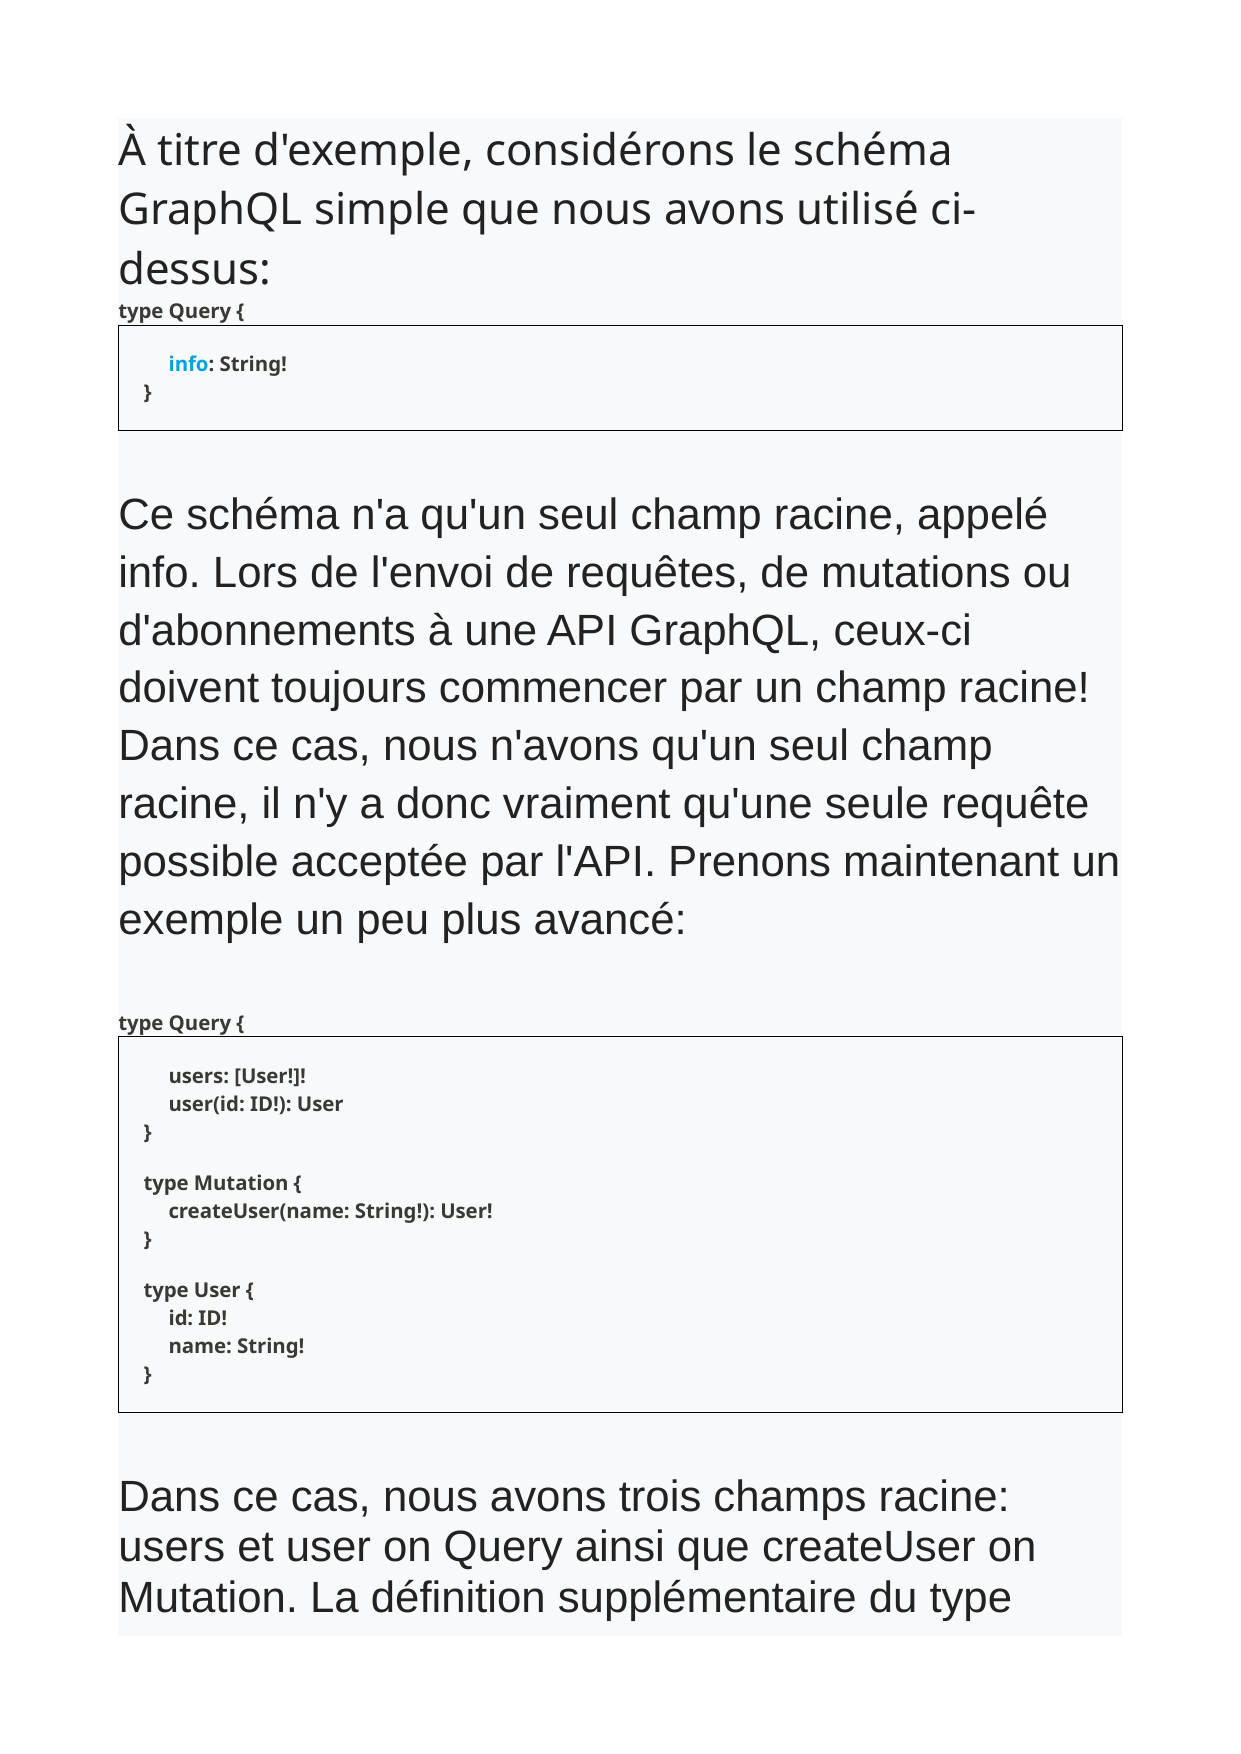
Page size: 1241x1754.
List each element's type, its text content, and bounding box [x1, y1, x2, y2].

text id: ID! [119, 1278, 1122, 1307]
text type Query { [118, 1009, 1122, 1036]
text À titre d'exemple, considérons le schéma GraphQL simple que nous avons utilisé ci-dessus: [118, 118, 1122, 297]
text } [119, 1199, 1122, 1251]
text users: [User!]! [119, 1037, 1122, 1064]
text info: String! [119, 326, 1122, 353]
text } [119, 1334, 1122, 1412]
text Ce schéma n'a qu'un seul champ racine, appelé info. Lors de l'envoi de requêtes, de mutations ou d'abonnements à une API GraphQL, ceux-ci doivent toujours commencer par un champ racine! Dans ce cas, nous n'avons qu'un seul champ racine, il n'y a donc vraiment qu'une seule requête possible acceptée par l'API. Prenons maintenant un exemple un peu plus avancé: [118, 431, 1122, 943]
text name: String! [119, 1307, 1122, 1334]
text type Query { [118, 297, 1122, 324]
text type Mutation { [119, 1144, 1122, 1171]
text } [119, 1092, 1122, 1144]
text createUser(name: String!): User! [119, 1171, 1122, 1199]
text user(id: ID!): User [119, 1064, 1122, 1092]
text type User { [119, 1251, 1122, 1278]
text } [119, 353, 1122, 430]
text Dans ce cas, nous avons trois champs racine: users et user on Query ainsi que createUser on Mutation. La définition supplémentaire du type [118, 1470, 1122, 1621]
